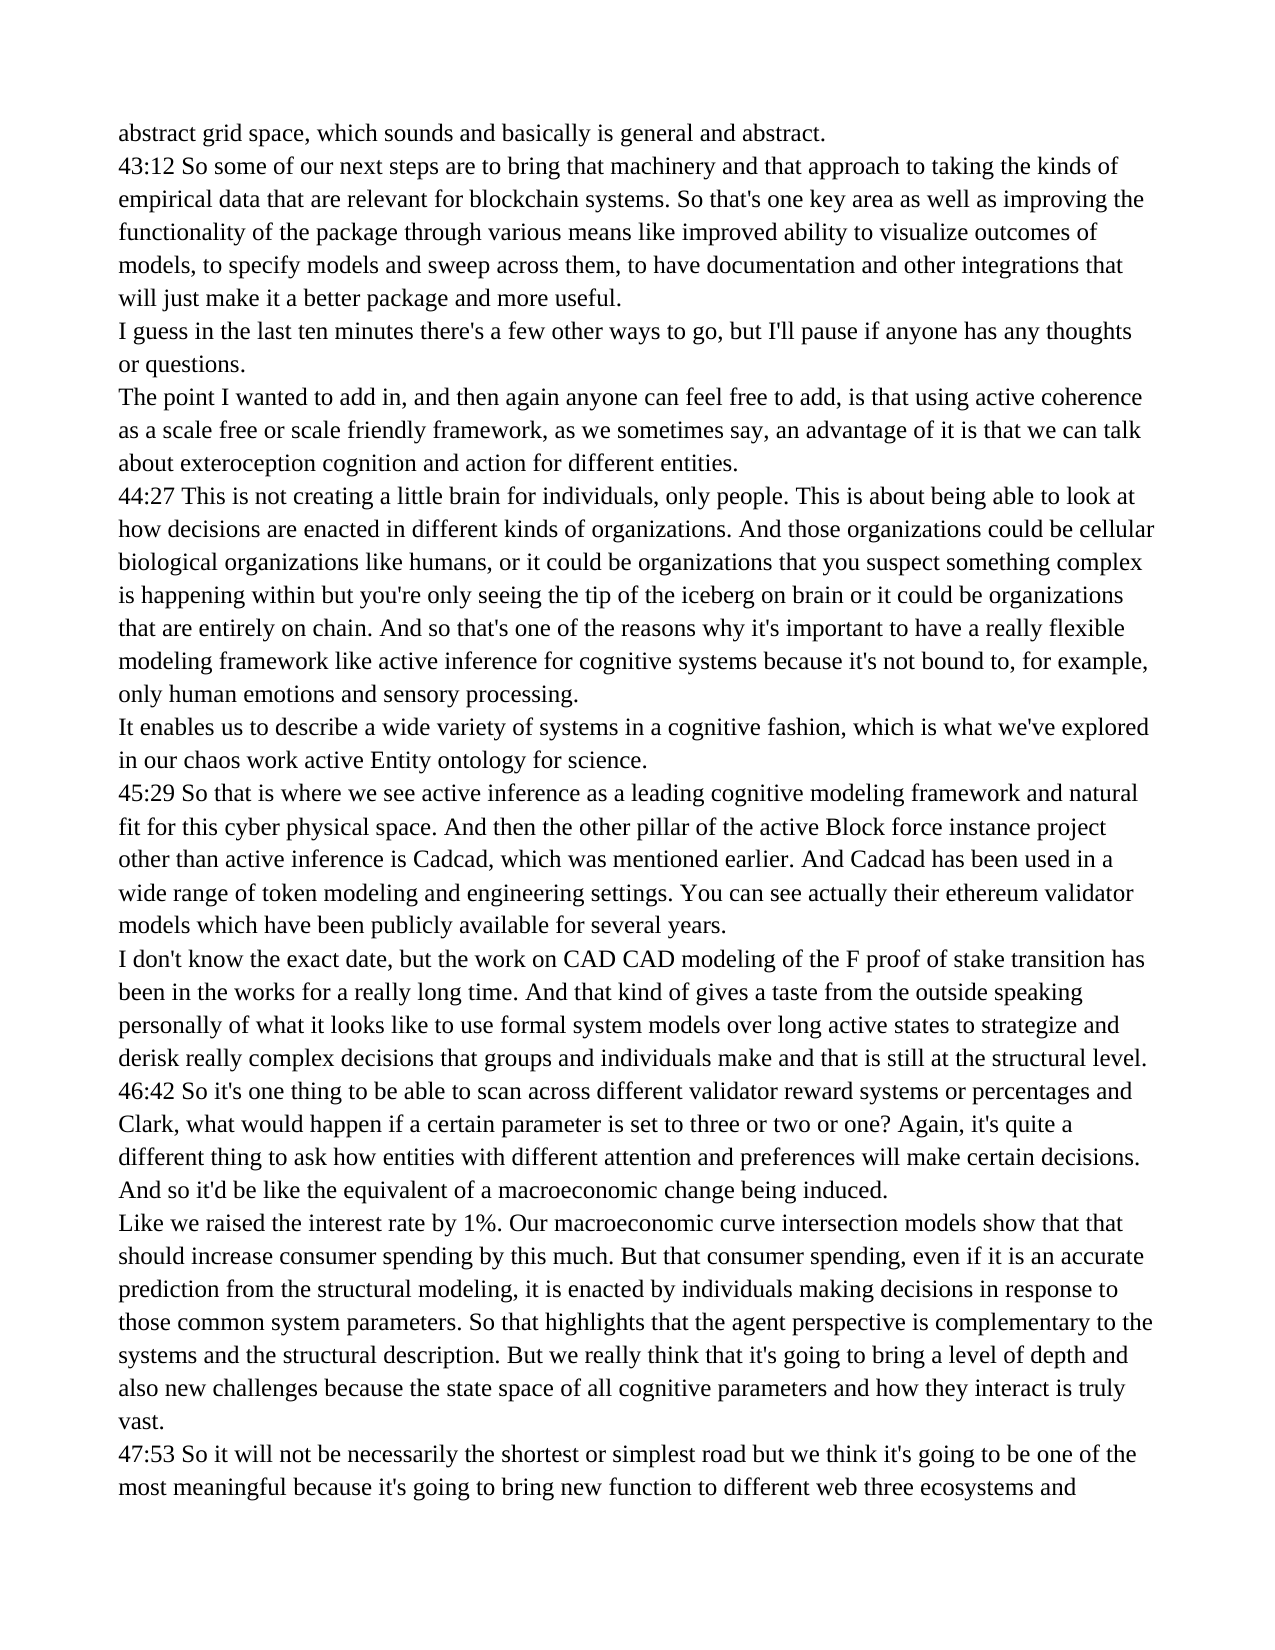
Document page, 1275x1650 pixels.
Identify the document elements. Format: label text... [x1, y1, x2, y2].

text It enables us to describe a wide variety of systems in a cognitive fashion, which is what we've explored in our chaos work active Entity ontology for science. [118, 712, 1157, 774]
text I don't know the exact date, but the work on CAD CAD modeling of the F proof of stake transition has been in the works for a really long time. And that kind of gives a taste from the outside speaking personally of what it looks like to use formal system models over long active states to strategize and derisk really complex decisions that groups and individuals make and that is still at the structural level. [118, 944, 1157, 1071]
text 46:42 So it's one thing to be able to scan across different validator reward systems or percentages and Clark, what would happen if a certain parameter is set to three or two or one? Again, it's quite a different thing to ask how entities with different attention and preferences will make certain decisions. And so it'd be like the equivalent of a macroeconomic change being induced. [118, 1076, 1157, 1203]
text abstract grid space, which sounds and basically is general and abstract. [118, 118, 1157, 147]
text 44:27 This is not creating a little brain for individuals, only people. This is about being able to look at how decisions are enacted in different kinds of organizations. And those organizations could be cellular biological organizations like humans, or it could be organizations that you suspect something complex is happening within but you're only seeing the tip of the iceberg on brain or it could be organizations that are entirely on chain. And so that's one of the reasons why it's important to have a really flexible modeling framework like active inference for cognitive systems because it's not bound to, for example, only human emotions and sensory processing. [118, 481, 1157, 708]
text Like we raised the interest rate by 1%. Our macroeconomic curve intersection models show that that should increase consumer spending by this much. But that consumer spending, even if it is an accurate prediction from the structural modeling, it is enacted by individuals making decisions in response to those common system parameters. So that highlights that the agent perspective is complementary to the systems and the structural description. But we really think that it's going to bring a level of depth and also new challenges because the state space of all cognitive parameters and how they interact is truly vast. [118, 1208, 1157, 1435]
text 47:53 So it will not be necessarily the shortest or simplest road but we think it's going to be one of the most meaningful because it's going to bring new function to different web three ecosystems and [118, 1439, 1157, 1501]
text 45:29 So that is where we see active inference as a leading cognitive modeling framework and natural fit for this cyber physical space. And then the other pillar of the active Block force instance project other than active inference is Cadcad, which was mentioned earlier. And Cadcad has been used in a wide range of token modeling and engineering settings. You can see actually their ethereum validator models which have been publicly available for several years. [118, 778, 1157, 939]
text The point I wanted to add in, and then again anyone can feel free to add, is that using active coherence as a scale free or scale friendly framework, as we sometimes say, an advantage of it is that we can talk about exteroception cognition and action for different entities. [118, 382, 1157, 477]
text 43:12 So some of our next steps are to bring that machinery and that approach to taking the kinds of empirical data that are relevant for blockchain systems. So that's one key area as well as improving the functionality of the package through various means like improved ability to visualize outcomes of models, to specify models and sweep across them, to have documentation and other integrations that will just make it a better package and more useful. [118, 151, 1157, 312]
text I guess in the last ten minutes there's a few other ways to go, but I'll pause if anyone has any thoughts or questions. [118, 316, 1157, 378]
